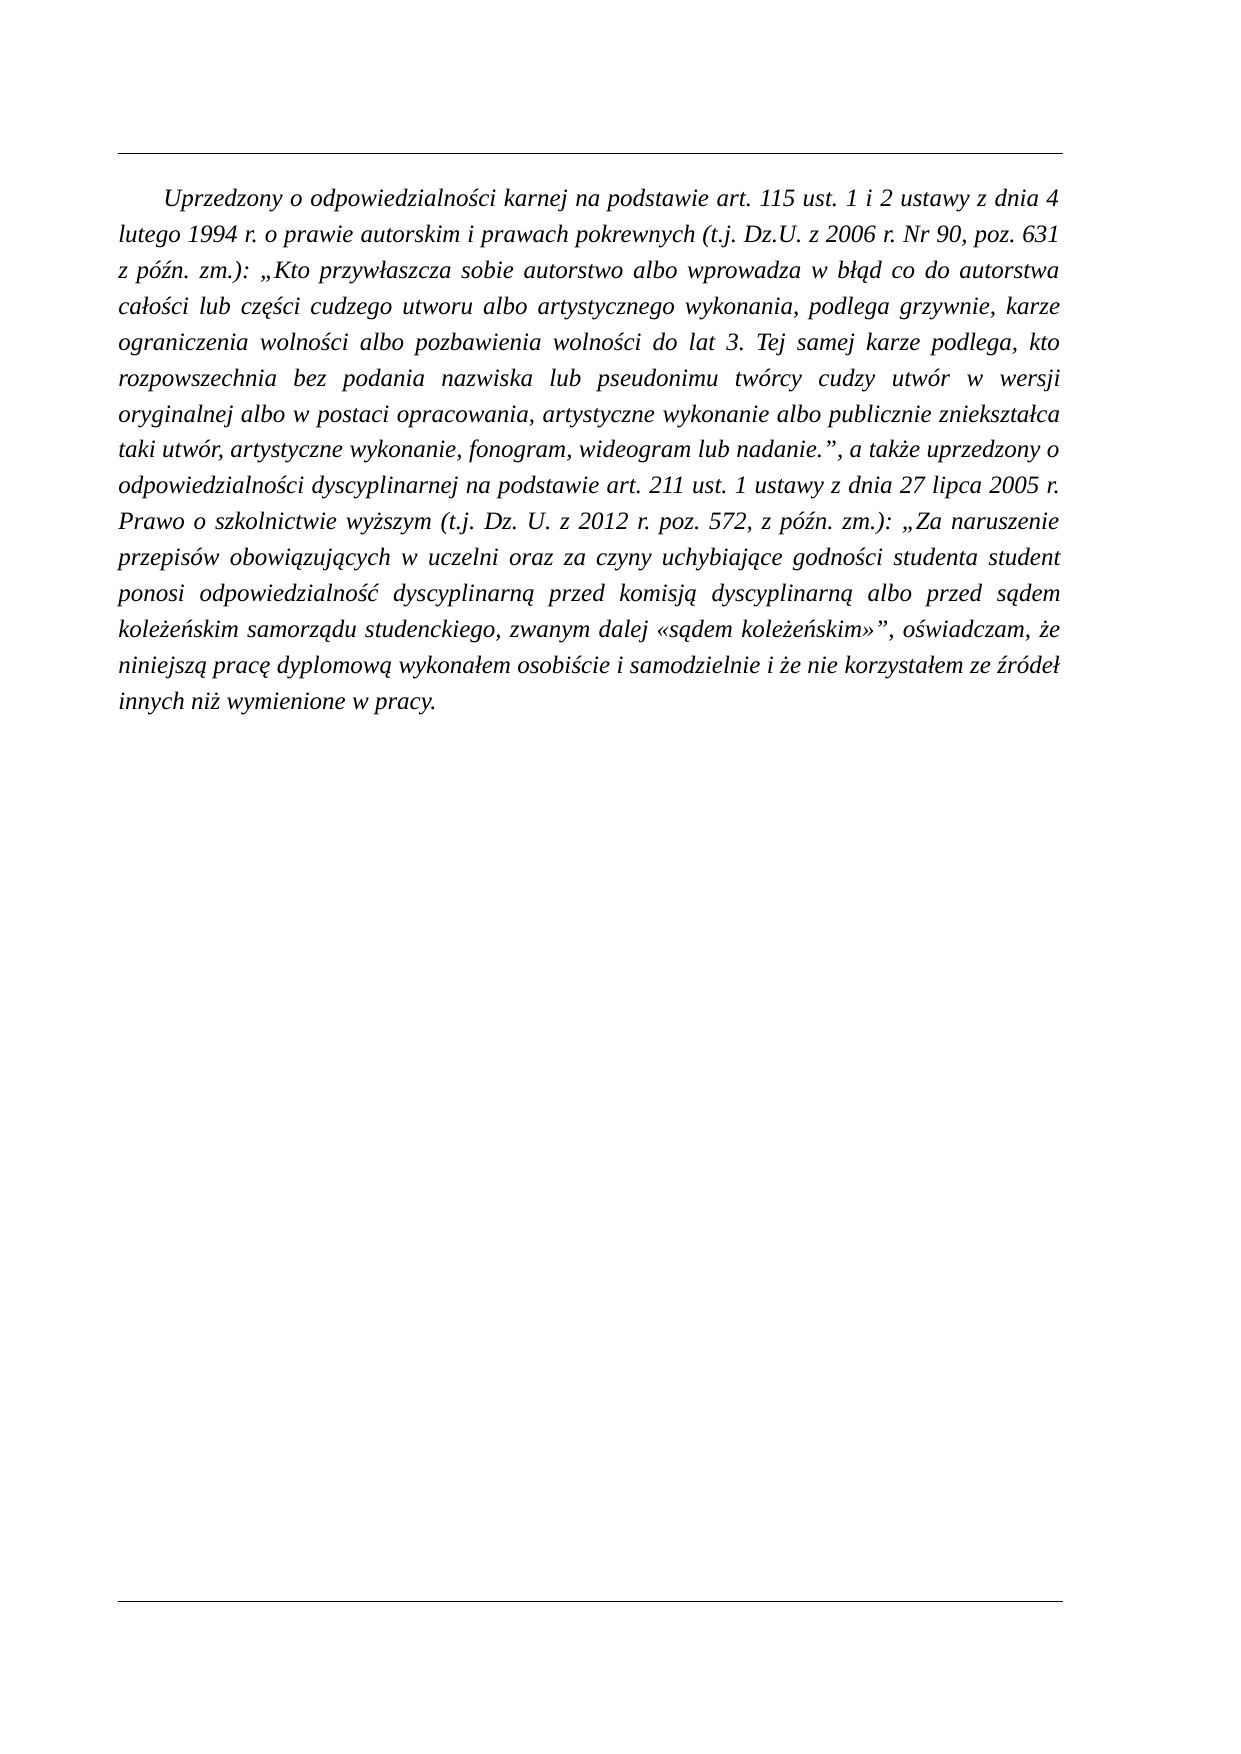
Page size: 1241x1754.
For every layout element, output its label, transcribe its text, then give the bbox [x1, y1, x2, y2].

text Uprzedzony o odpowiedzialności karnej na podstawie art. 115 ust. 1 i 2 ustawy z dnia 4 lutego 1994 r. o prawie autorskim i prawach pokrewnych (t.j. Dz.U. z 2006 r. Nr 90, poz. 631 z późn. zm.): „Kto przywłaszcza sobie autorstwo albo wprowadza w błąd co do autorstwa całości lub części cudzego utworu albo artystycznego wykonania, podlega grzywnie, karze ograniczenia wolności albo pozbawienia wolności do lat 3. Tej samej karze podlega, kto rozpowszechnia bez podania nazwiska lub pseudonimu twórcy cudzy utwór w wersji oryginalnej albo w postaci opracowania, artystyczne wykonanie albo publicznie zniekształca taki utwór, artystyczne wykonanie, fonogram, wideogram lub nadanie.”, a także uprzedzony o odpowiedzialności dyscyplinarnej na podstawie art. 211 ust. 1 ustawy z dnia 27 lipca 2005 r. Prawo o szkolnictwie wyższym (t.j. Dz. U. z 2012 r. poz. 572, z późn. zm.): „Za naruszenie przepisów obowiązujących w uczelni oraz za czyny uchybiające godności studenta student ponosi odpowiedzialność dyscyplinarną przed komisją dyscyplinarną albo przed sądem koleżeńskim samorządu studenckiego, zwanym dalej «sądem koleżeńskim»”, oświadczam, że niniejszą pracę dyplomową wykonałem osobiście i samodzielnie i że nie korzystałem ze źródeł innych niż wymienione w pracy. [118, 183, 1063, 715]
